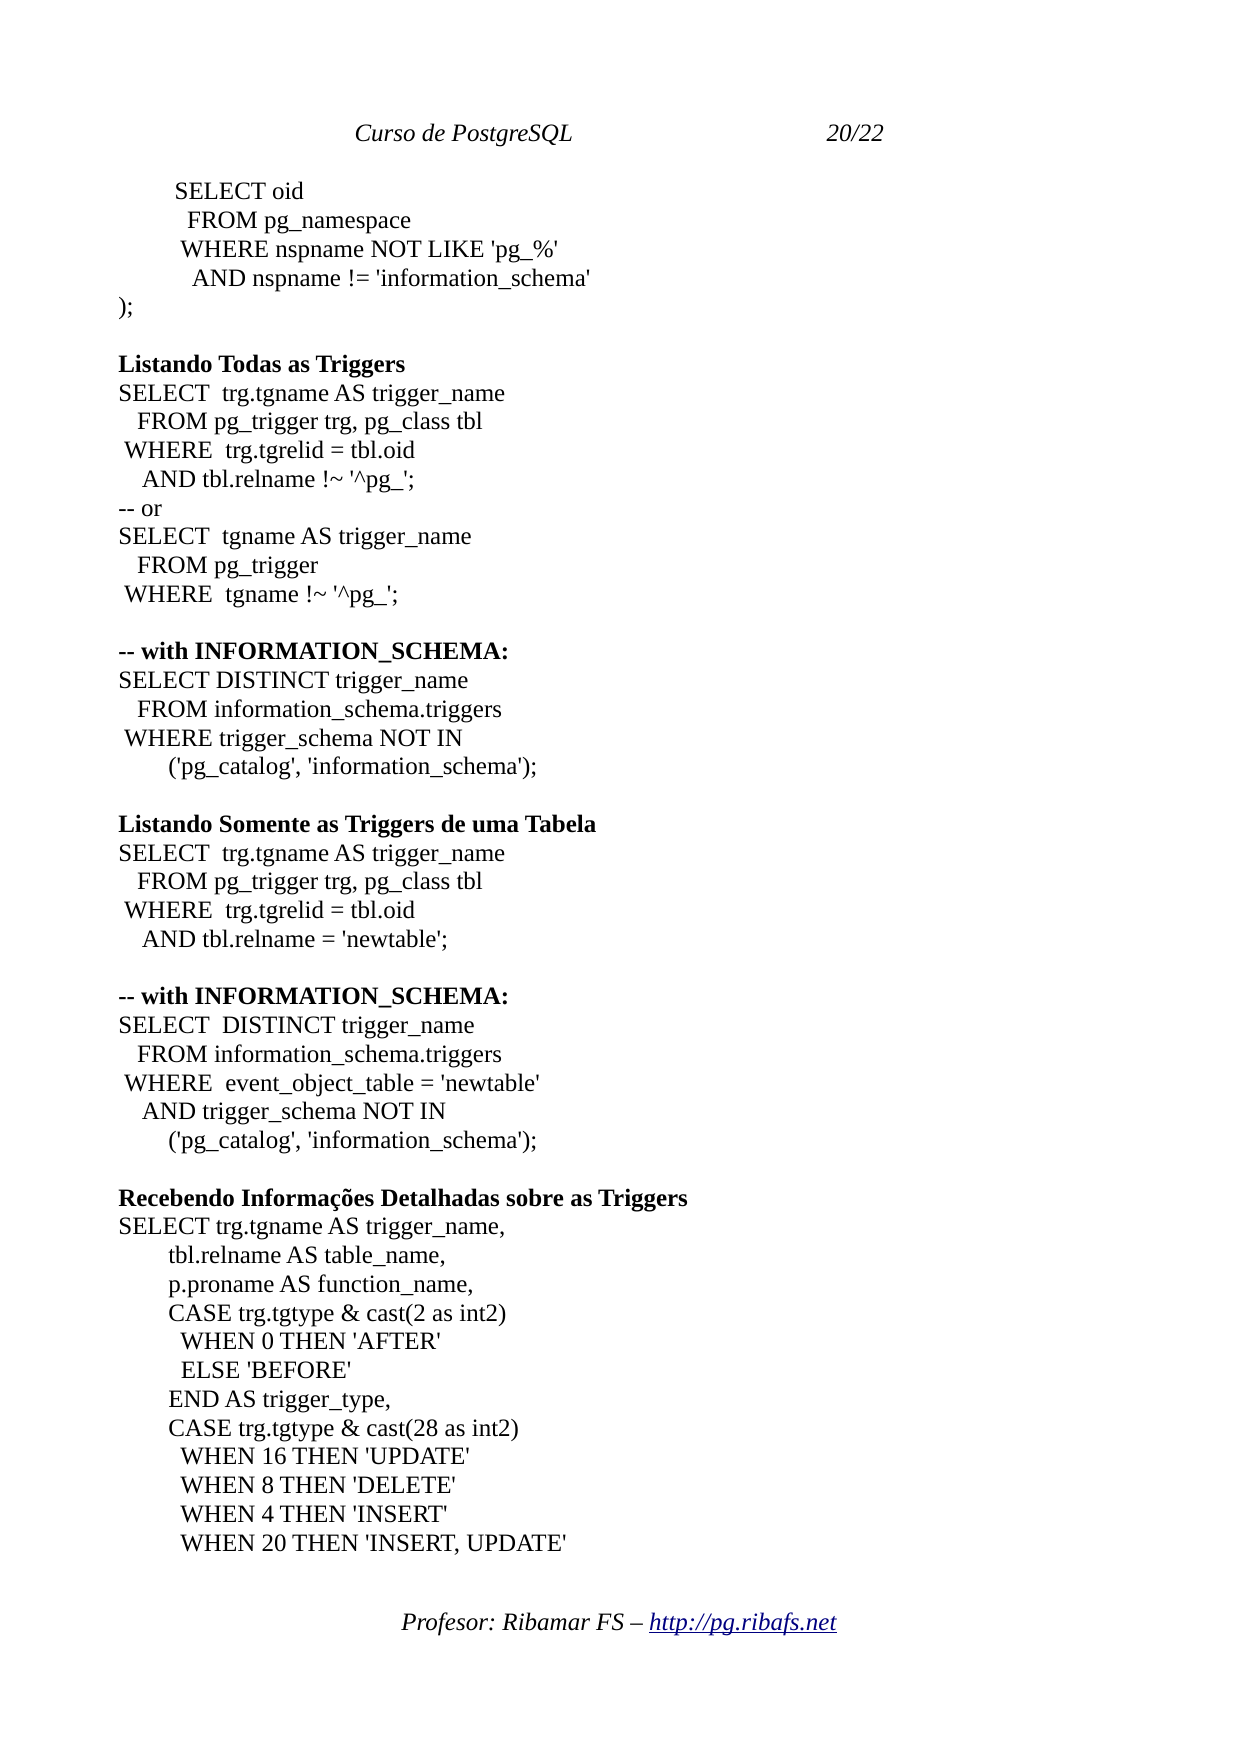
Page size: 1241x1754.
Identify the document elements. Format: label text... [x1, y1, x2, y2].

text SELECT DISTINCT trigger_name [118, 1010, 1122, 1039]
text FROM information_schema.triggers [118, 1039, 1122, 1068]
text FROM information_schema.triggers [118, 694, 1122, 723]
text WHERE tgname !~ '^pg_'; [118, 579, 1122, 608]
text END AS trigger_type, [118, 1384, 1122, 1413]
text Listando Somente as Triggers de uma Tabela [118, 809, 1122, 838]
text WHEN 8 THEN 'DELETE' [118, 1470, 1122, 1499]
text FROM pg_namespace [118, 205, 1122, 234]
text Listando Todas as Triggers [118, 349, 1122, 378]
text ELSE 'BEFORE' [118, 1355, 1122, 1384]
text WHEN 4 THEN 'INSERT' [118, 1499, 1122, 1528]
text SELECT trg.tgname AS trigger_name [118, 378, 1122, 406]
text WHERE nspname NOT LIKE 'pg_%' [118, 234, 1122, 263]
text ('pg_catalog', 'information_schema'); [118, 751, 1122, 780]
text FROM pg_trigger trg, pg_class tbl [118, 406, 1122, 435]
text WHEN 0 THEN 'AFTER' [118, 1326, 1122, 1355]
text AND tbl.relname !~ '^pg_'; [118, 464, 1122, 493]
text WHEN 20 THEN 'INSERT, UPDATE' [118, 1528, 1122, 1556]
text -- or [118, 493, 1122, 521]
text SELECT trg.tgname AS trigger_name [118, 838, 1122, 866]
text FROM pg_trigger trg, pg_class tbl [118, 866, 1122, 895]
text Recebendo Informações Detalhadas sobre as Triggers [118, 1183, 1122, 1211]
text WHERE trg.tgrelid = tbl.oid [118, 435, 1122, 464]
text WHERE trg.tgrelid = tbl.oid [118, 895, 1122, 924]
text CASE trg.tgtype & cast(28 as int2) [118, 1413, 1122, 1441]
text -- with INFORMATION_SCHEMA: [118, 636, 1122, 665]
text FROM pg_trigger [118, 550, 1122, 579]
text ); [118, 291, 1122, 320]
text CASE trg.tgtype & cast(2 as int2) [118, 1298, 1122, 1326]
text AND trigger_schema NOT IN [118, 1096, 1122, 1125]
text ('pg_catalog', 'information_schema'); [118, 1125, 1122, 1154]
text p.proname AS function_name, [118, 1269, 1122, 1298]
text SELECT DISTINCT trigger_name [118, 665, 1122, 694]
text SELECT trg.tgname AS trigger_name, [118, 1211, 1122, 1240]
text WHERE event_object_table = 'newtable' [118, 1068, 1122, 1096]
text SELECT tgname AS trigger_name [118, 521, 1122, 550]
text -- with INFORMATION_SCHEMA: [118, 981, 1122, 1010]
text AND tbl.relname = 'newtable'; [118, 924, 1122, 953]
text tbl.relname AS table_name, [118, 1240, 1122, 1269]
text SELECT oid [118, 176, 1122, 205]
text WHEN 16 THEN 'UPDATE' [118, 1441, 1122, 1470]
text AND nspname != 'information_schema' [118, 263, 1122, 291]
text WHERE trigger_schema NOT IN [118, 723, 1122, 751]
